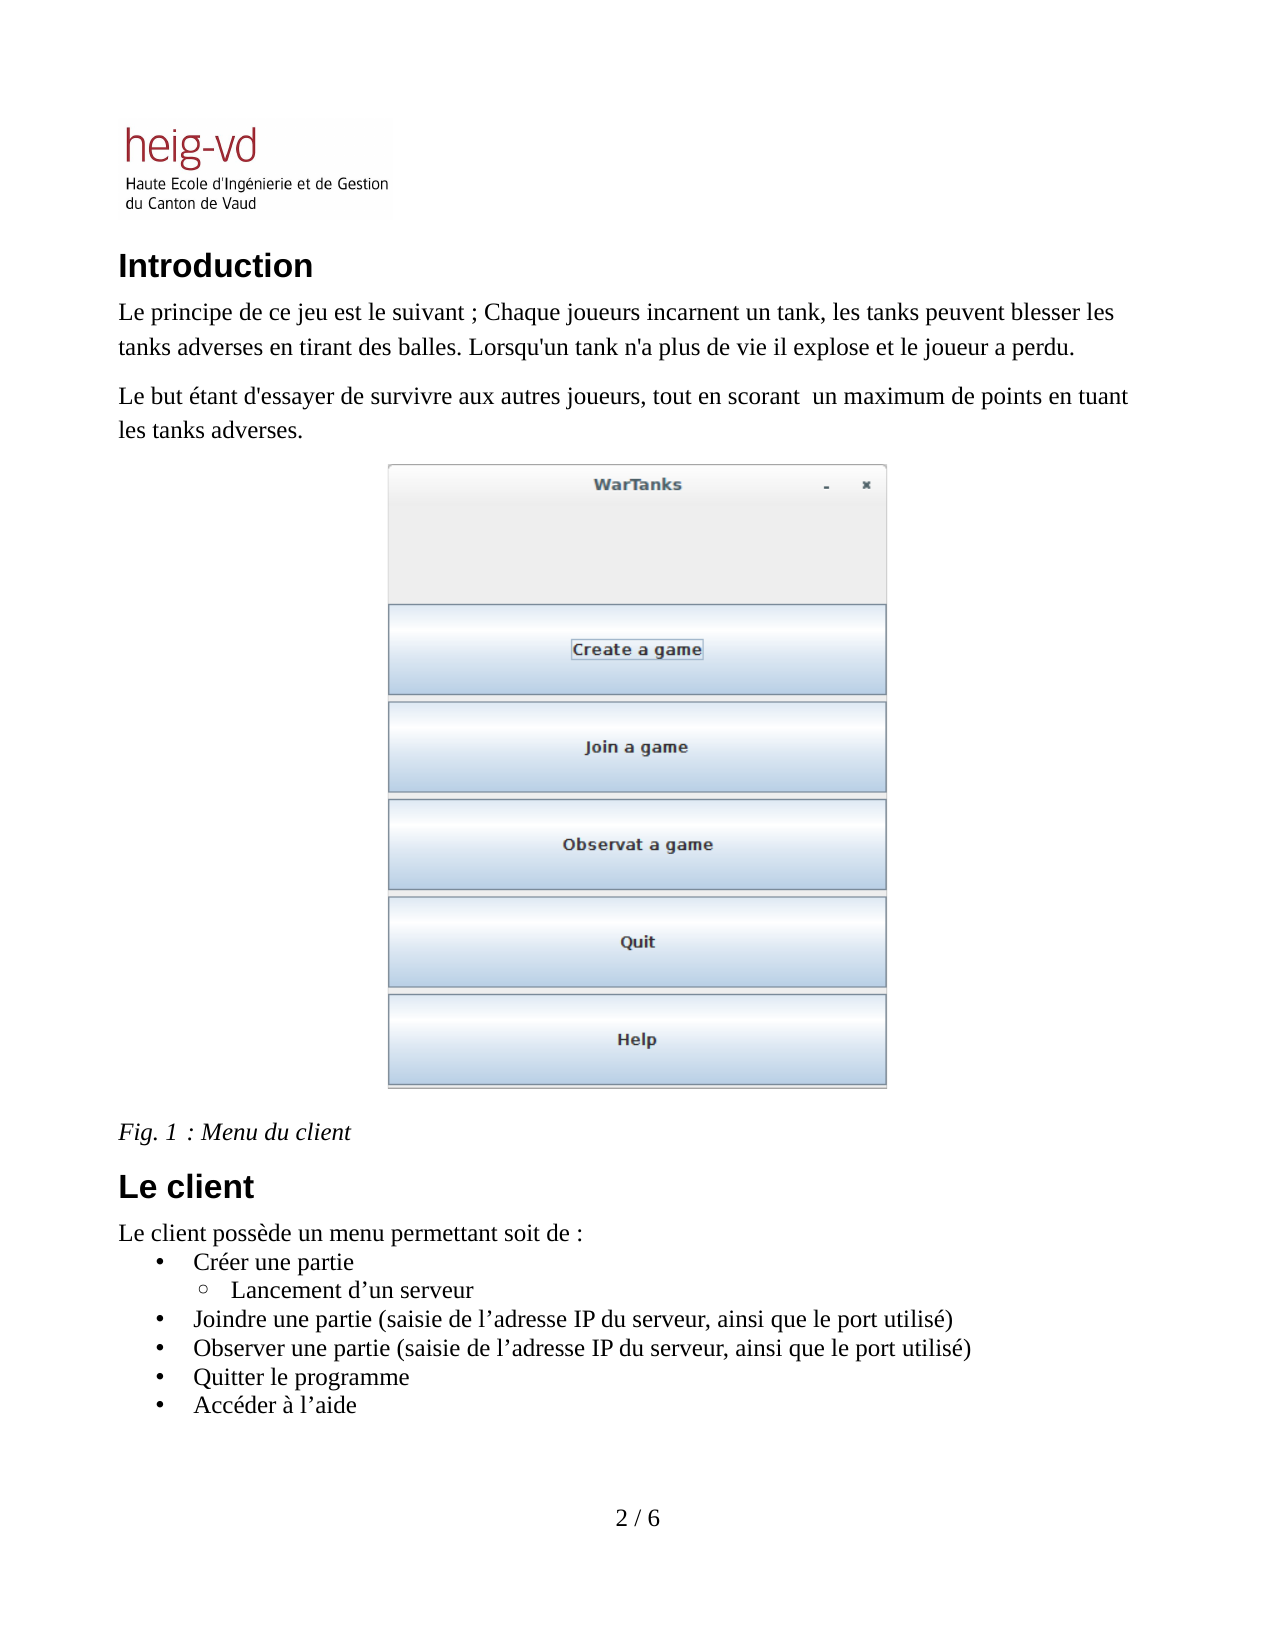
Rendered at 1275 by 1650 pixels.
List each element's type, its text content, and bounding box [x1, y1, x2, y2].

text Fig. 1 : Menu du client [118, 1117, 1157, 1146]
subtitle Le client [118, 1167, 1157, 1205]
subtitle Introduction [118, 246, 1157, 285]
picture [387, 464, 888, 1089]
list Observer une partie (saisie de l’adresse IP du serveur, ainsi que le port utilisé) [156, 1333, 1157, 1362]
text Le client possède un menu permettant soit de : [118, 1218, 1157, 1247]
list Accéder à l’aide [156, 1390, 1157, 1419]
list Lancement d’un serveur [193, 1275, 1157, 1304]
text Le principe de ce jeu est le suivant ; Chaque joueurs incarnent un tank, les tanks peuvent blesser les tanks adverses en tirant des balles. Lorsqu'un tank n'a plus de vie il explose et le joueur a perdu. [118, 297, 1157, 361]
list Quitter le programme [156, 1362, 1157, 1390]
list Créer une partie [156, 1247, 1157, 1275]
text Le but étant d'essayer de survivre aux autres joueurs, tout en scorant un maximum de points en tuant les tanks adverses. [118, 381, 1157, 444]
picture [118, 118, 393, 220]
list Joindre une partie (saisie de l’adresse IP du serveur, ainsi que le port utilisé) [156, 1304, 1157, 1333]
